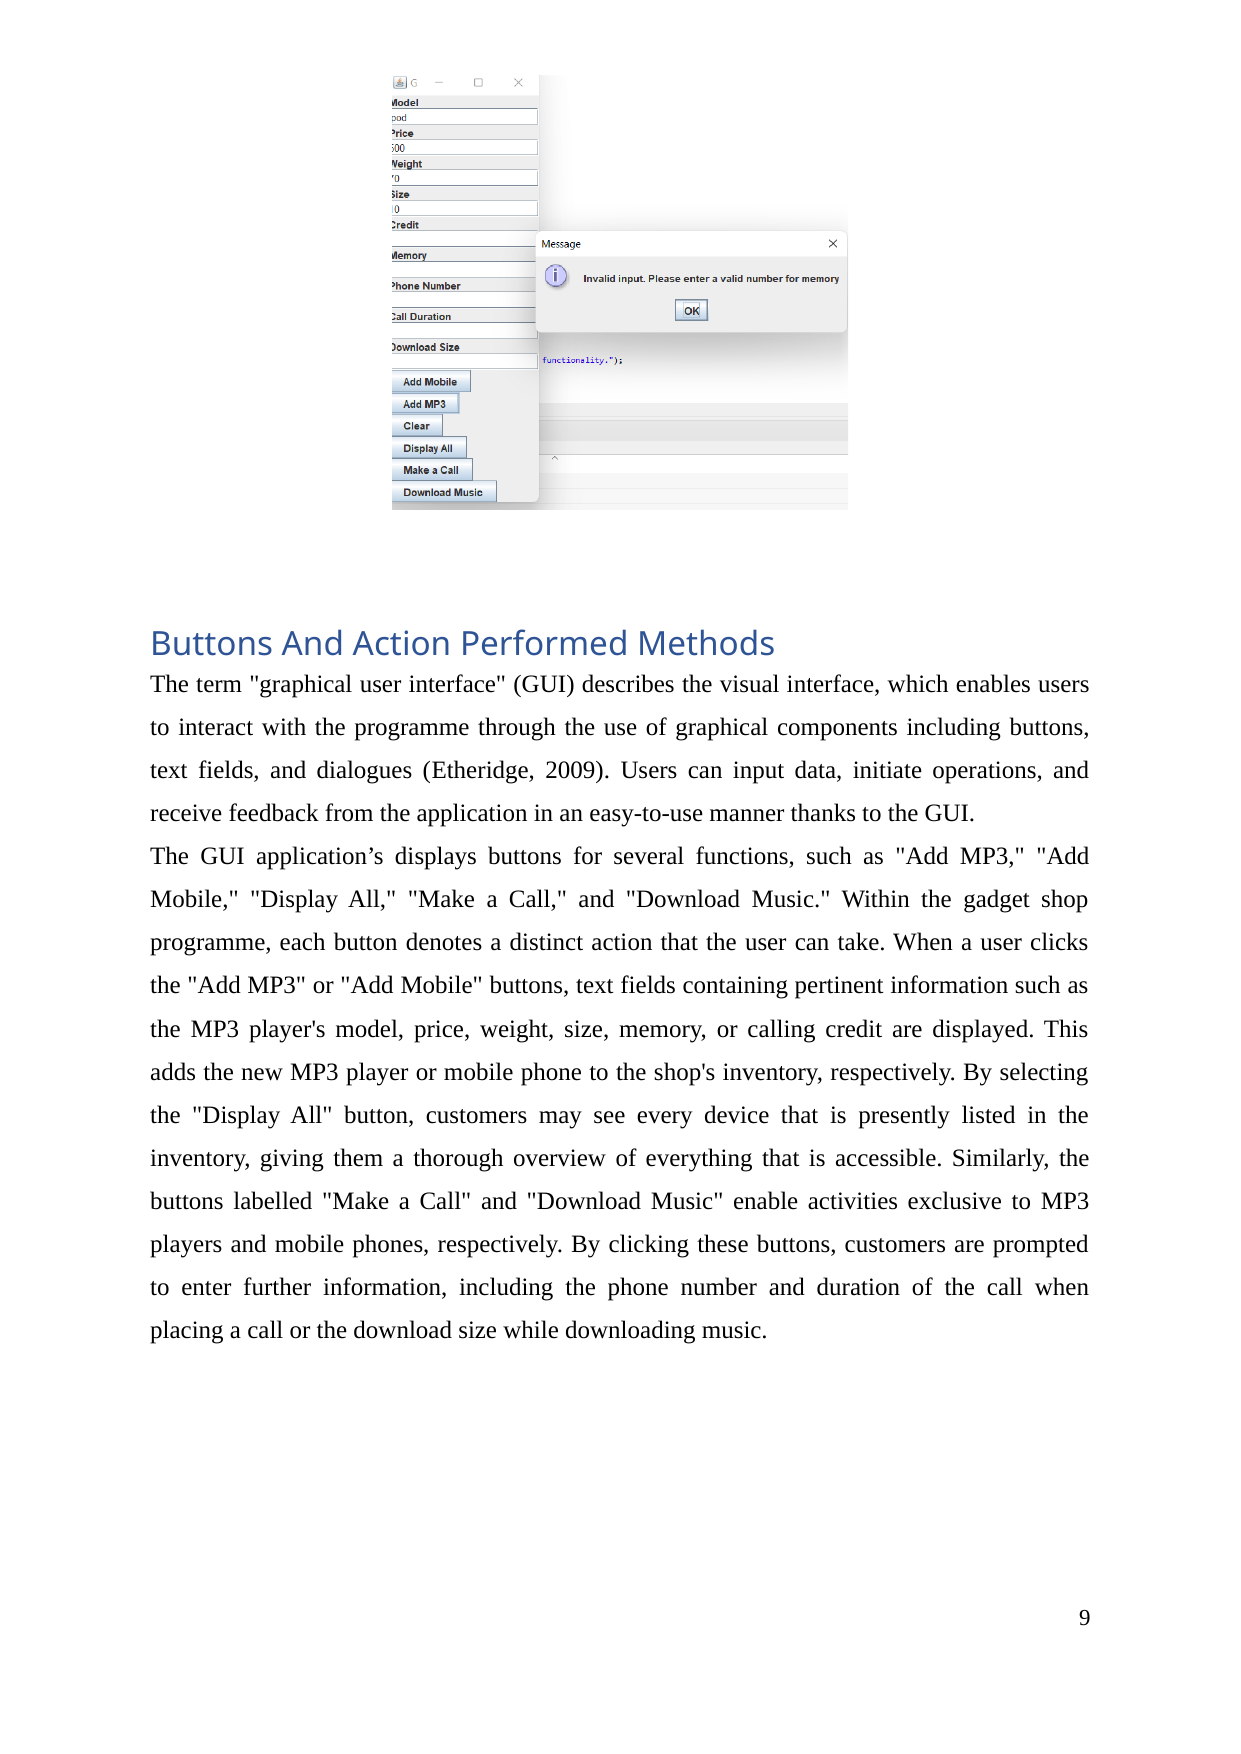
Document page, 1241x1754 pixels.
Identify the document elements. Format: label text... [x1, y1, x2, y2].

text The GUI application’s displays buttons for several functions, such as "Add MP3," "Add Mobile," "Display All," "Make a Call," and "Download Music." Within the gadget shop programme, each button denotes a distinct action that the user can take. When a user clicks the "Add MP3" or "Add Mobile" buttons, text fields containing pertinent information such as the MP3 player's model, price, weight, size, memory, or calling credit are displayed. This adds the new MP3 player or mobile phone to the shop's inventory, respectively. By selecting the "Display All" button, customers may see every device that is presently listed in the inventory, giving them a thorough overview of everything that is accessible. Similarly, the buttons labelled "Make a Call" and "Download Music" enable activities exclusive to MP3 players and mobile phones, respectively. By clicking these buttons, customers are prompted to enter further information, including the phone number and duration of the call when placing a call or the download size while downloading music. [150, 841, 1090, 1344]
text The term "graphical user interface" (GUI) describes the visual interface, which enables users to interact with the programme through the use of graphical components including buttons, text fields, and dialogues (Etheridge, 2009). Users can input data, initiate operations, and receive feedback from the application in an easy-to-use manner thanks to the GUI. [150, 669, 1090, 827]
subtitle Buttons And Action Performed Methods [150, 620, 1090, 666]
